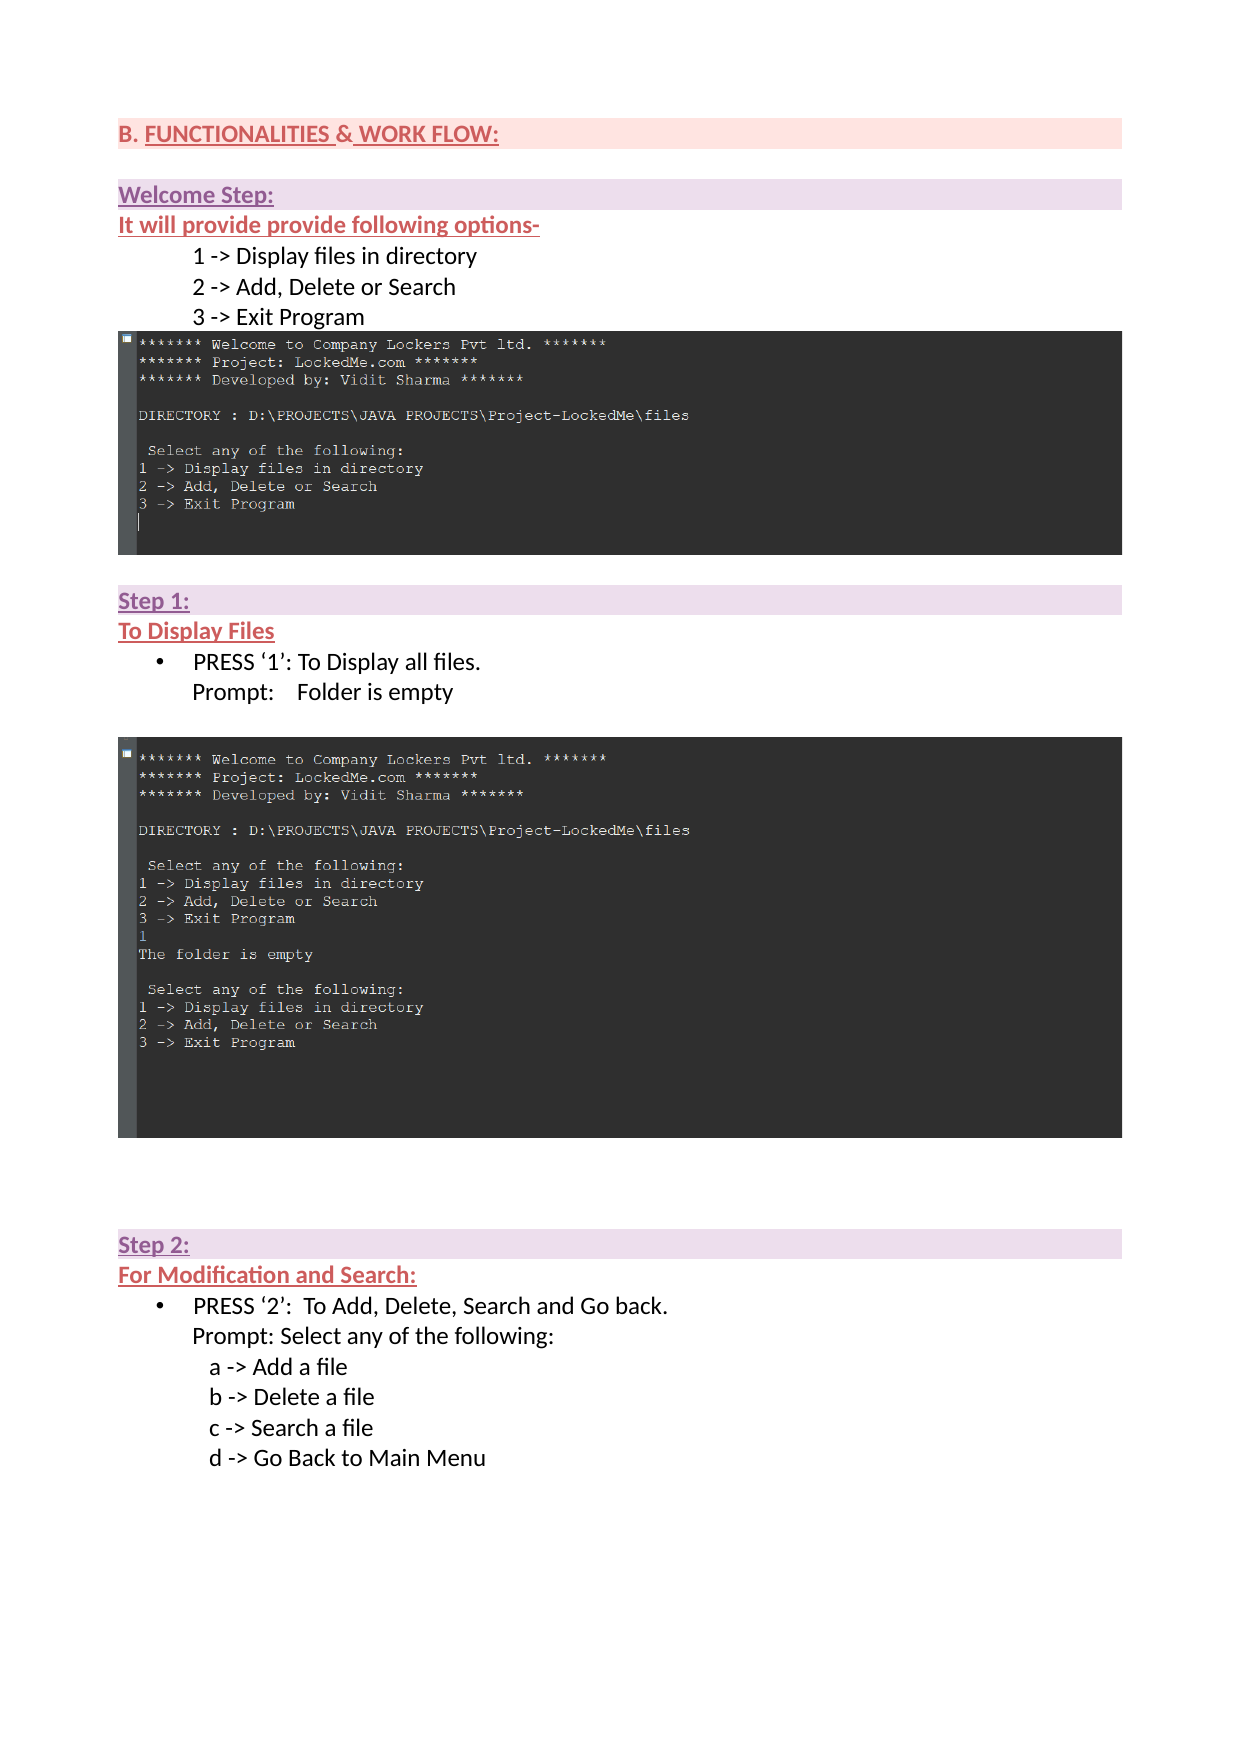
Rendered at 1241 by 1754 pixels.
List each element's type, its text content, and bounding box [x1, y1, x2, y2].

text To Display Files [118, 615, 1122, 646]
text a -> Add a file [192, 1351, 1122, 1381]
text B. FUNCTIONALITIES & WORK FLOW: [118, 118, 1122, 149]
text c -> Search a file [192, 1412, 1122, 1442]
text 2 -> Add, Delete or Search [192, 271, 1122, 301]
text Welcome Step: [118, 179, 1122, 210]
text Prompt: Folder is empty [192, 676, 1122, 707]
text b -> Delete a file [192, 1381, 1122, 1412]
picture [118, 331, 1123, 555]
text Step 1: [118, 585, 1122, 615]
text d -> Go Back to Main Menu [192, 1442, 1122, 1473]
text Prompt: Select any of the following: [192, 1320, 1122, 1351]
picture [118, 737, 1123, 1138]
text 1 -> Display files in directory [192, 240, 1122, 271]
text For Modification and Search: [118, 1259, 1122, 1290]
list PRESS ‘1’: To Display all files. [156, 646, 1122, 676]
text It will provide provide following options- [118, 210, 1122, 240]
text 3 -> Exit Program [192, 301, 1122, 331]
text Step 2: [118, 1229, 1122, 1259]
list PRESS ‘2’: To Add, Delete, Search and Go back. [156, 1290, 1122, 1320]
